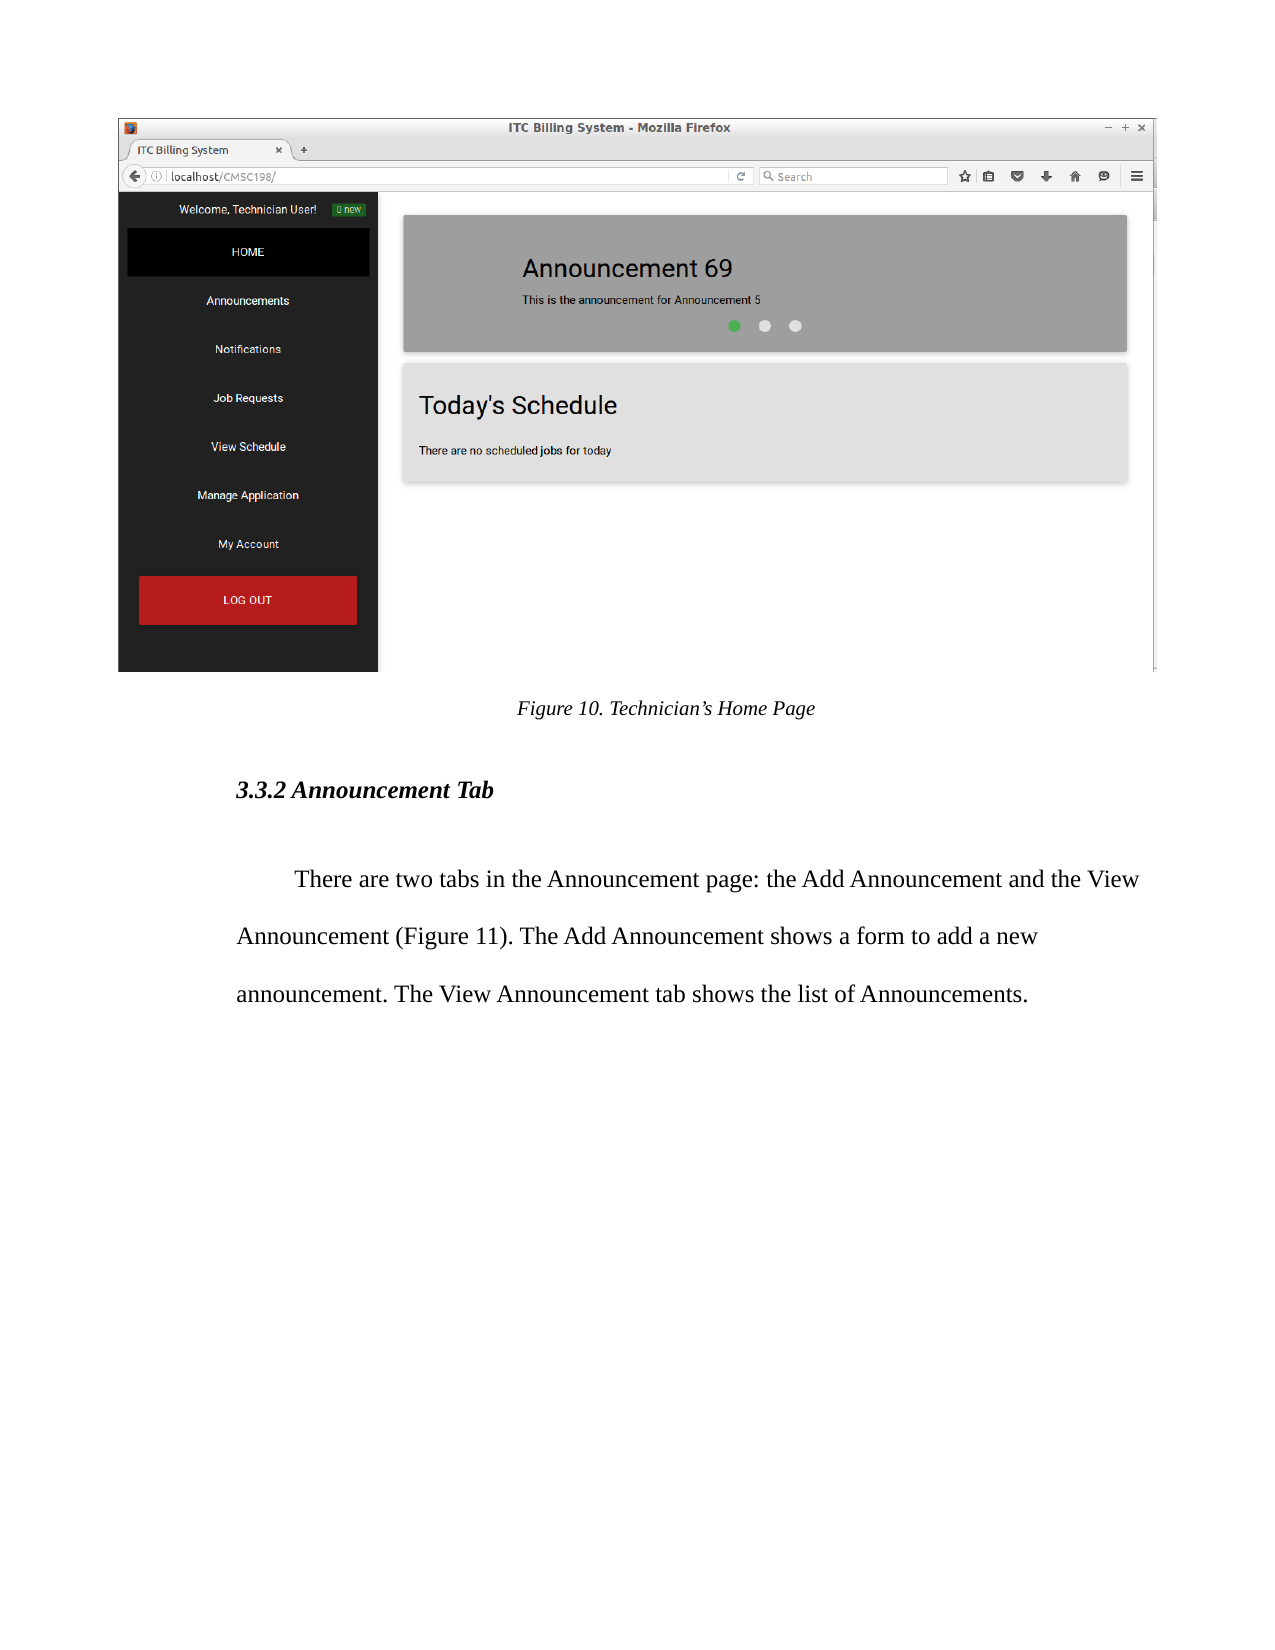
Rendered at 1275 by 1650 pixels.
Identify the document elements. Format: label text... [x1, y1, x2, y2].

text There are two tabs in the Announcement page: the Add Announcement and the View Announcement (Figure 11). The Add Announcement shows a form to add a new announcement. The View Announcement tab shows the list of Announcements. [236, 864, 1157, 1008]
text Figure 10. Technician’s Home Page [118, 672, 1157, 720]
picture [118, 118, 1157, 672]
subtitle 3.3.2 Announcement Tab [236, 775, 1157, 804]
